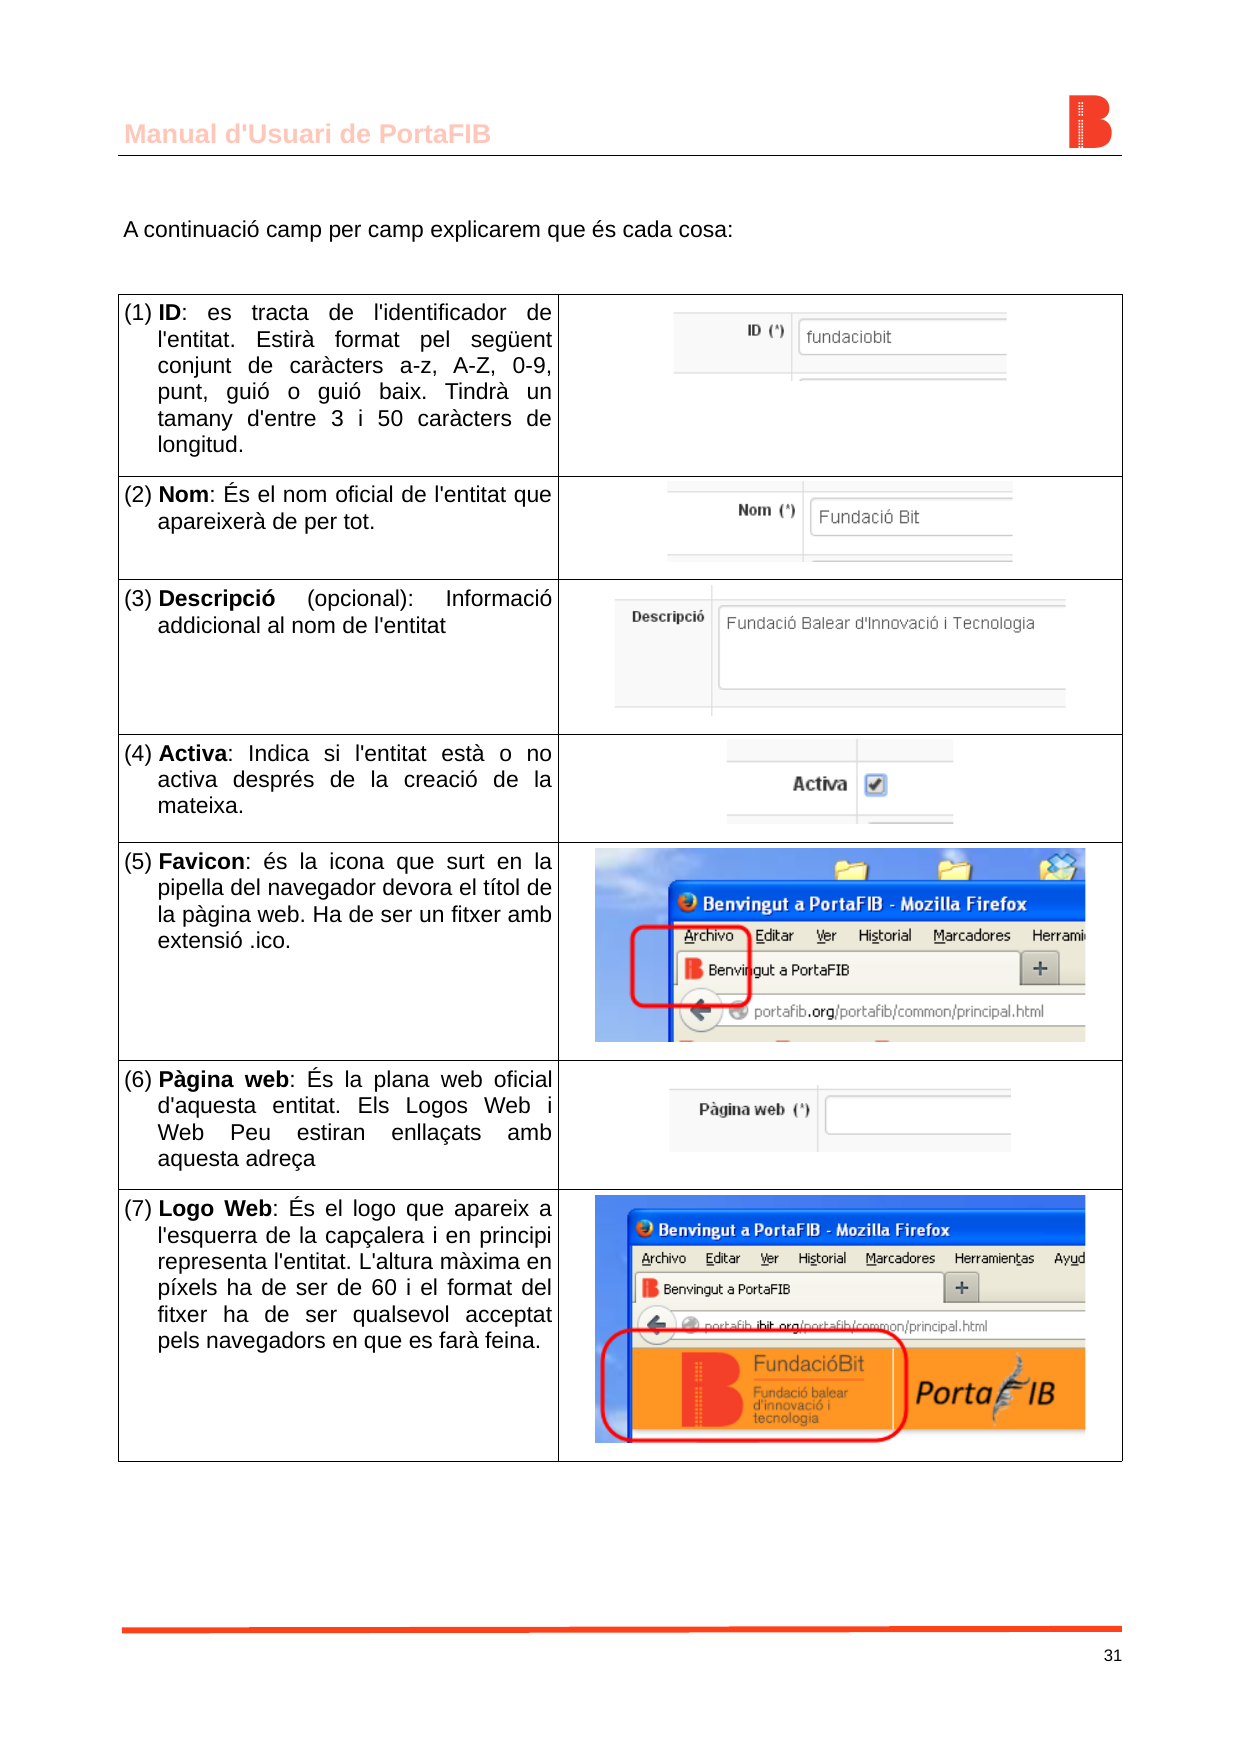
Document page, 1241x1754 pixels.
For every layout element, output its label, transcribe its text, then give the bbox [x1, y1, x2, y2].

picture [673, 299, 1007, 381]
table_cell [559, 1190, 1122, 1461]
picture [1063, 94, 1117, 150]
picture [669, 1085, 1011, 1152]
table_cell Pàgina web: És la plana web oficial d'aquesta entitat. Els Logos Web i Web Peu estiran enllaçats amb aquesta adreça [119, 1061, 558, 1189]
text A continuació camp per camp explicarem que és cada cosa: [118, 216, 1122, 242]
table_header ID: es tracta de l'identificador de l'entitat. Estirà format pel següent conjunt de caràcters a-z, A-Z, 0-9, punt, guió o guió baix. Tindrà un tamany d'entre 3 i 50 caràcters de longitud. [119, 295, 558, 476]
table_cell Logo Web: És el logo que apareix a l'esquerra de la capçalera i en principi representa l'entitat. L'altura màxima en píxels ha de ser de 60 i el format del fitxer ha de ser qualsevol acceptat pels navegadors en que es farà feina. [119, 1190, 558, 1461]
table_cell Descripció (opcional): Informació addicional al nom de l'entitat [119, 580, 558, 734]
table_cell [559, 477, 1122, 579]
table_cell [559, 1061, 1122, 1189]
picture [595, 1195, 1086, 1443]
picture [667, 481, 1013, 562]
table_cell Favicon: és la icona que surt en la pipella del navegador devora el títol de la pàgina web. Ha de ser un fitxer amb extensió .ico. [119, 843, 558, 1060]
table_cell [559, 843, 1122, 1060]
picture [595, 848, 1086, 1042]
table_cell [559, 580, 1122, 734]
picture [726, 739, 954, 824]
table_header [559, 735, 1122, 842]
table_cell Nom: És el nom oficial de l'entitat que apareixerà de per tot. [119, 477, 558, 579]
table_header Activa: Indica si l'entitat està o no activa després de la creació de la mateixa. [119, 735, 558, 842]
table_header [559, 295, 1122, 476]
picture [614, 585, 1066, 716]
